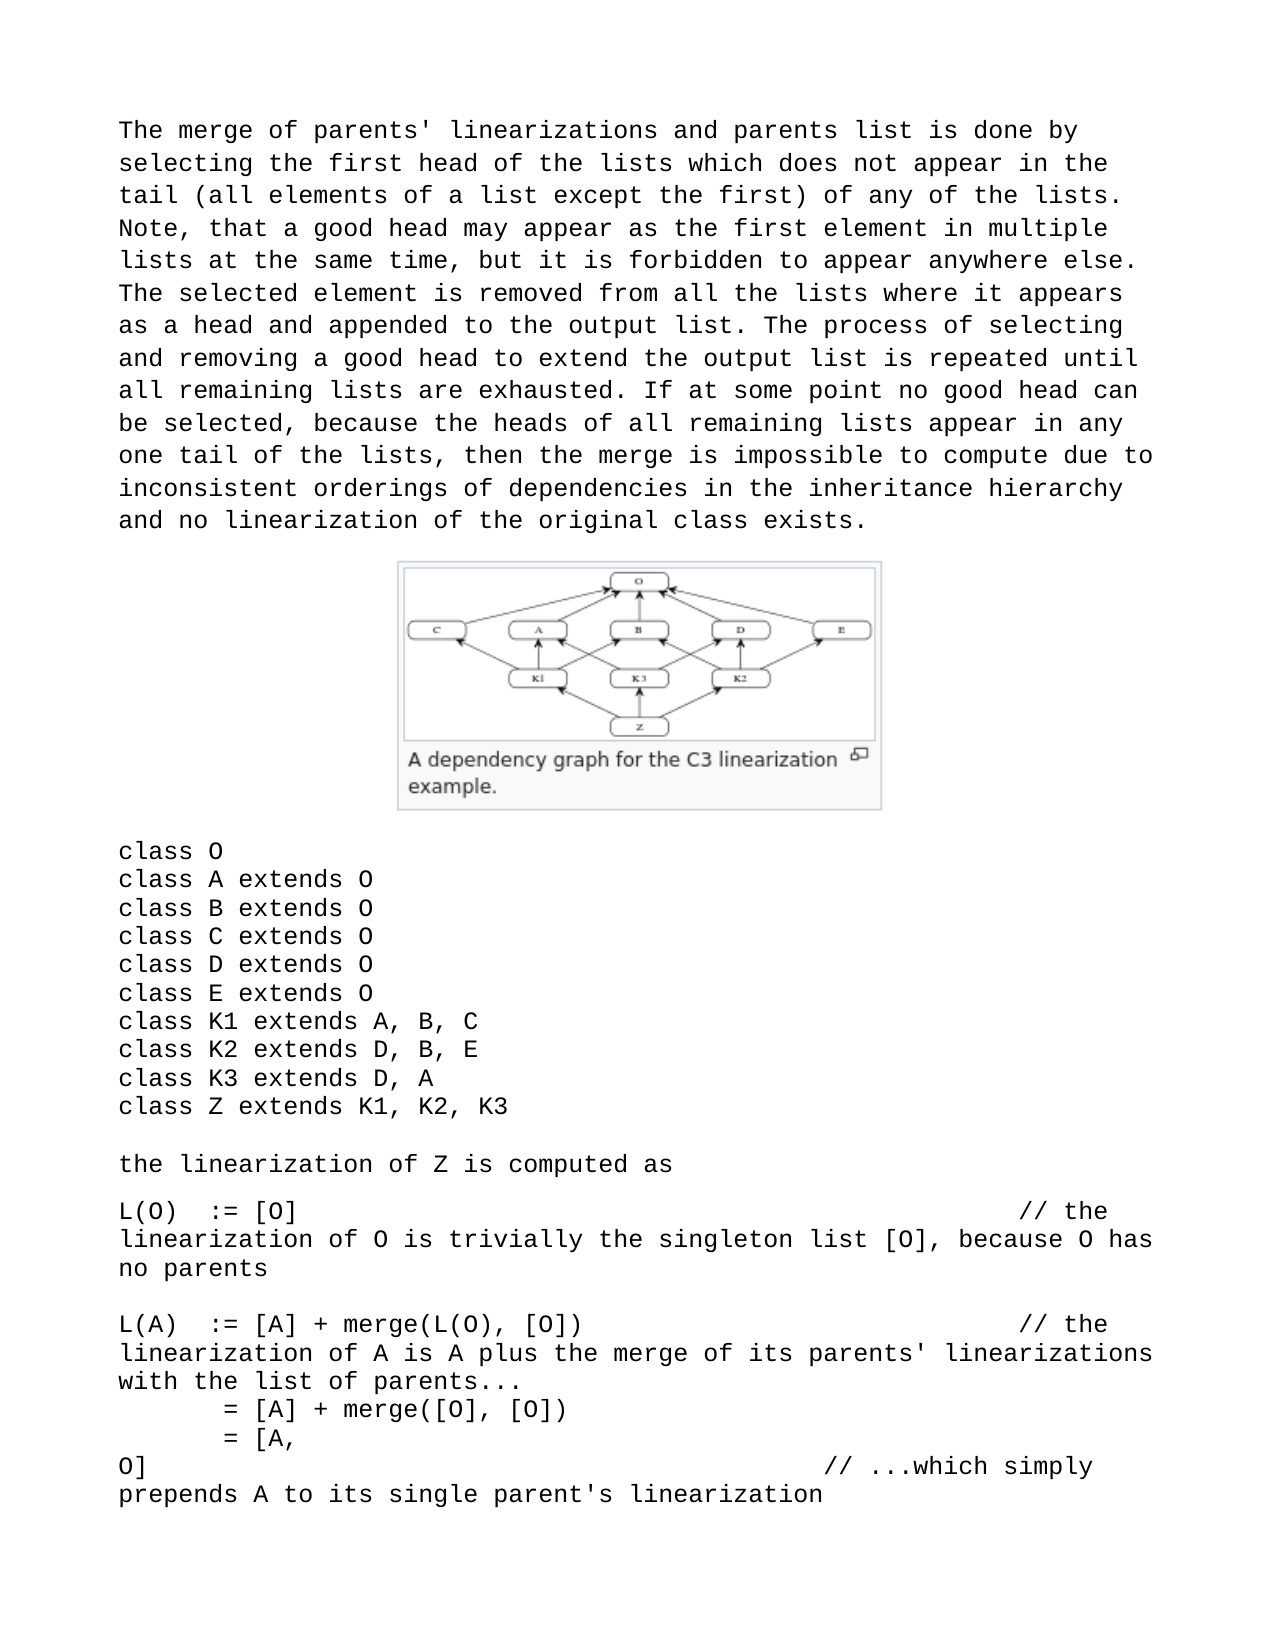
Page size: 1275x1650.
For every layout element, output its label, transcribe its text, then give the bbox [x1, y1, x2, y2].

text class K2 extends D, B, E [118, 1037, 1157, 1065]
text class K1 extends A, B, C [118, 1008, 1157, 1037]
text class O [118, 838, 1157, 867]
text L(O) := [O] // the linearization of O is trivially the singleton list [O], because O has no parents [118, 1198, 1157, 1283]
text class E extends O [118, 980, 1157, 1008]
text class B extends O [118, 895, 1157, 923]
text class D extends O [118, 952, 1157, 980]
text class K3 extends D, A [118, 1065, 1157, 1093]
text the linearization of Z is computed as [118, 1151, 1157, 1180]
text L(A) := [A] + merge(L(O), [O]) // the linearization of A is A plus the merge of its parents' linearizations with the list of parents... [118, 1312, 1157, 1397]
text The merge of parents' linearizations and parents list is done by selecting the first head of the lists which does not appear in the tail (all elements of a list except the first) of any of the lists. Note, that a good head may appear as the first element in multiple lists at the same time, but it is forbidden to appear anywhere else. The selected element is removed from all the lists where it appears as a head and appended to the output list. The process of selecting and removing a good head to extend the output list is repeated until all remaining lists are exhausted. If at some point no good head can be selected, because the heads of all remaining lists appear in any one tail of the lists, then the merge is impossible to compute due to inconsistent orderings of dependencies in the inheritance hierarchy and no linearization of the original class exists. [118, 118, 1157, 536]
text = [A, O] // ...which simply prepends A to its single parent's linearization [118, 1425, 1157, 1510]
text class C extends O [118, 923, 1157, 952]
text class A extends O [118, 867, 1157, 895]
picture [388, 555, 887, 817]
text class Z extends K1, K2, K3 [118, 1093, 1157, 1122]
text = [A] + merge([O], [O]) [118, 1397, 1157, 1425]
